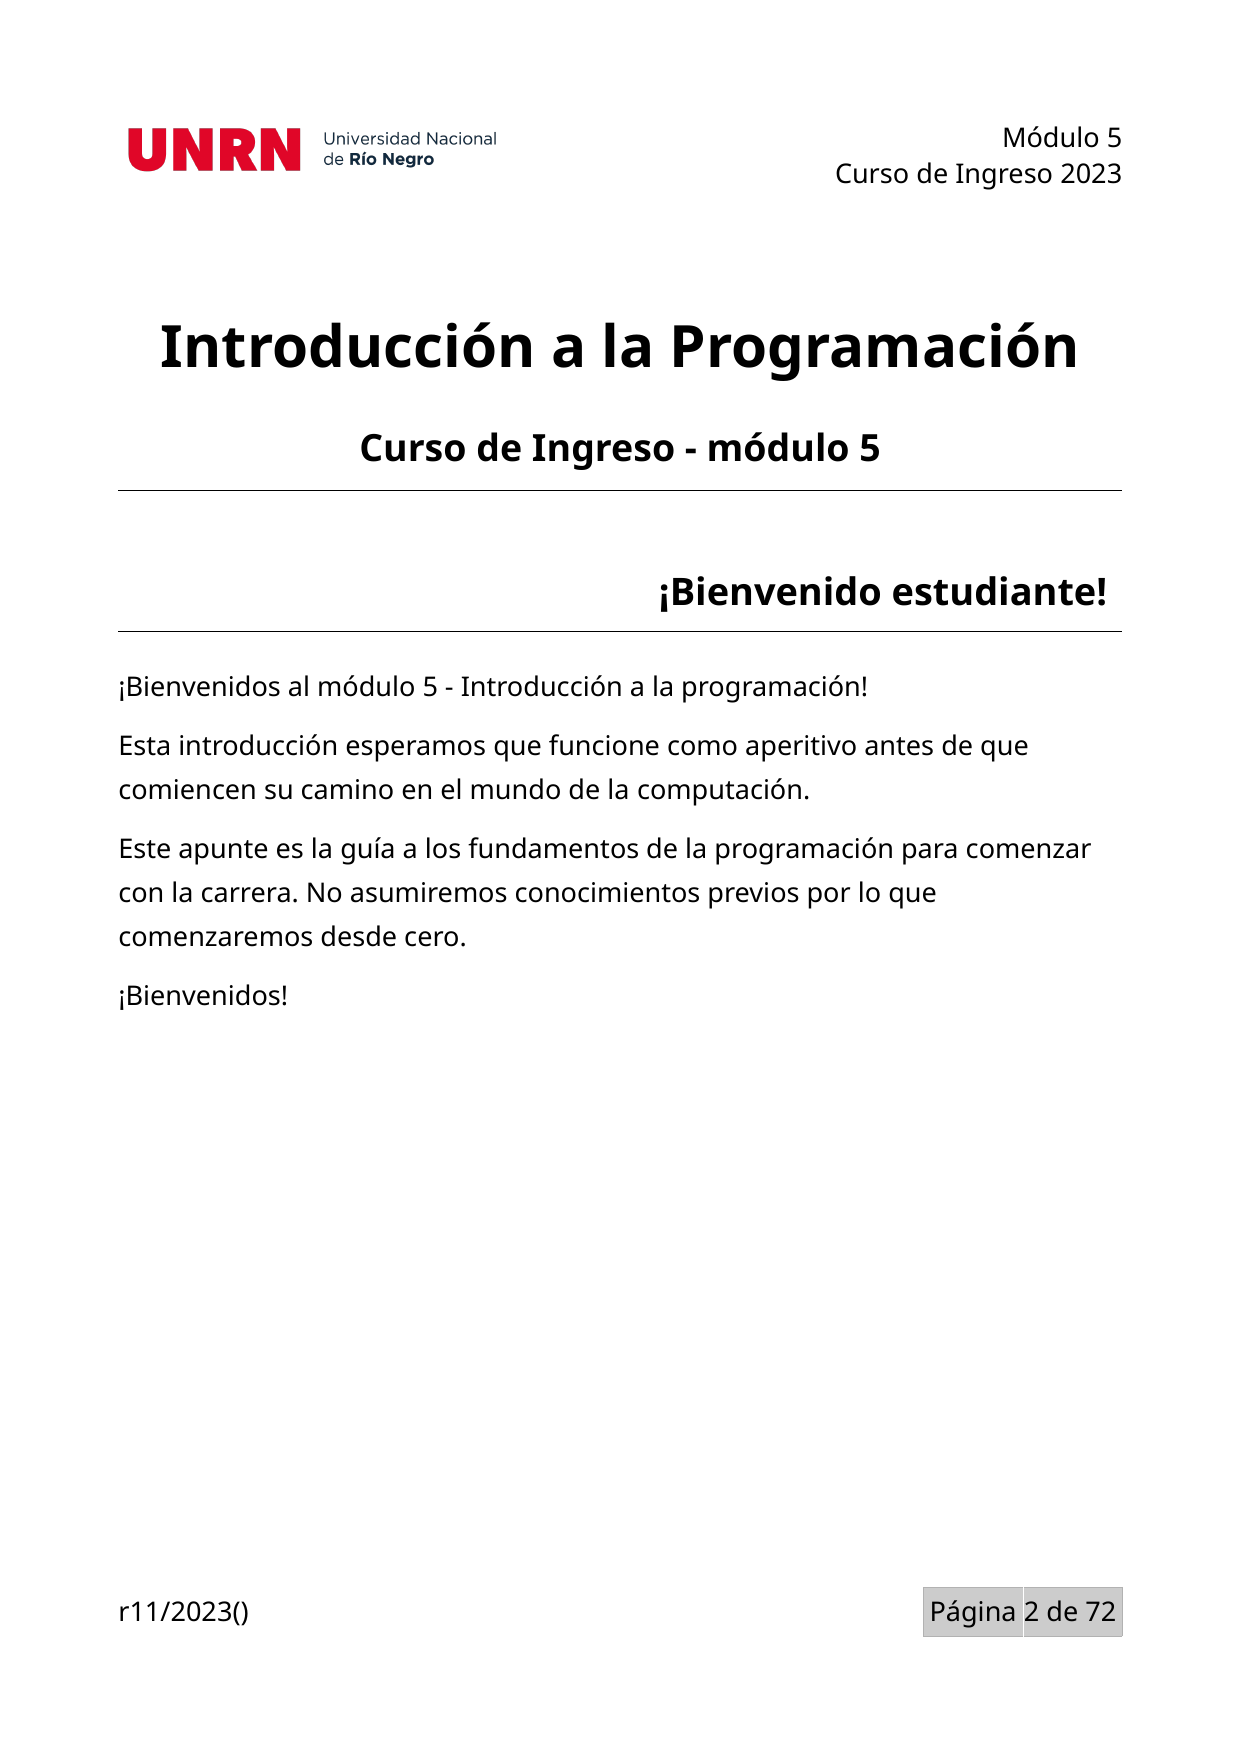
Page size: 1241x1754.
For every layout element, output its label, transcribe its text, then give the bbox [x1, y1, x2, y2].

title Introducción a la Programación [118, 305, 1122, 384]
text Esta introducción esperamos que funcione como aperitivo antes de que comiencen su camino en el mundo de la computación. [118, 726, 1122, 807]
text ¡Bienvenidos al módulo 5 - Introducción a la programación! [118, 668, 1122, 704]
subtitle Curso de Ingreso - módulo 5 [118, 403, 1122, 490]
text Este apunte es la guía a los fundamentos de la programación para comenzar con la carrera. No asumiremos conocimientos previos por lo que comenzaremos desde cero. [118, 829, 1122, 954]
subtitle ¡Bienvenido estudiante! [118, 550, 1122, 631]
picture [118, 118, 505, 180]
text ¡Bienvenidos! [118, 976, 1122, 1013]
